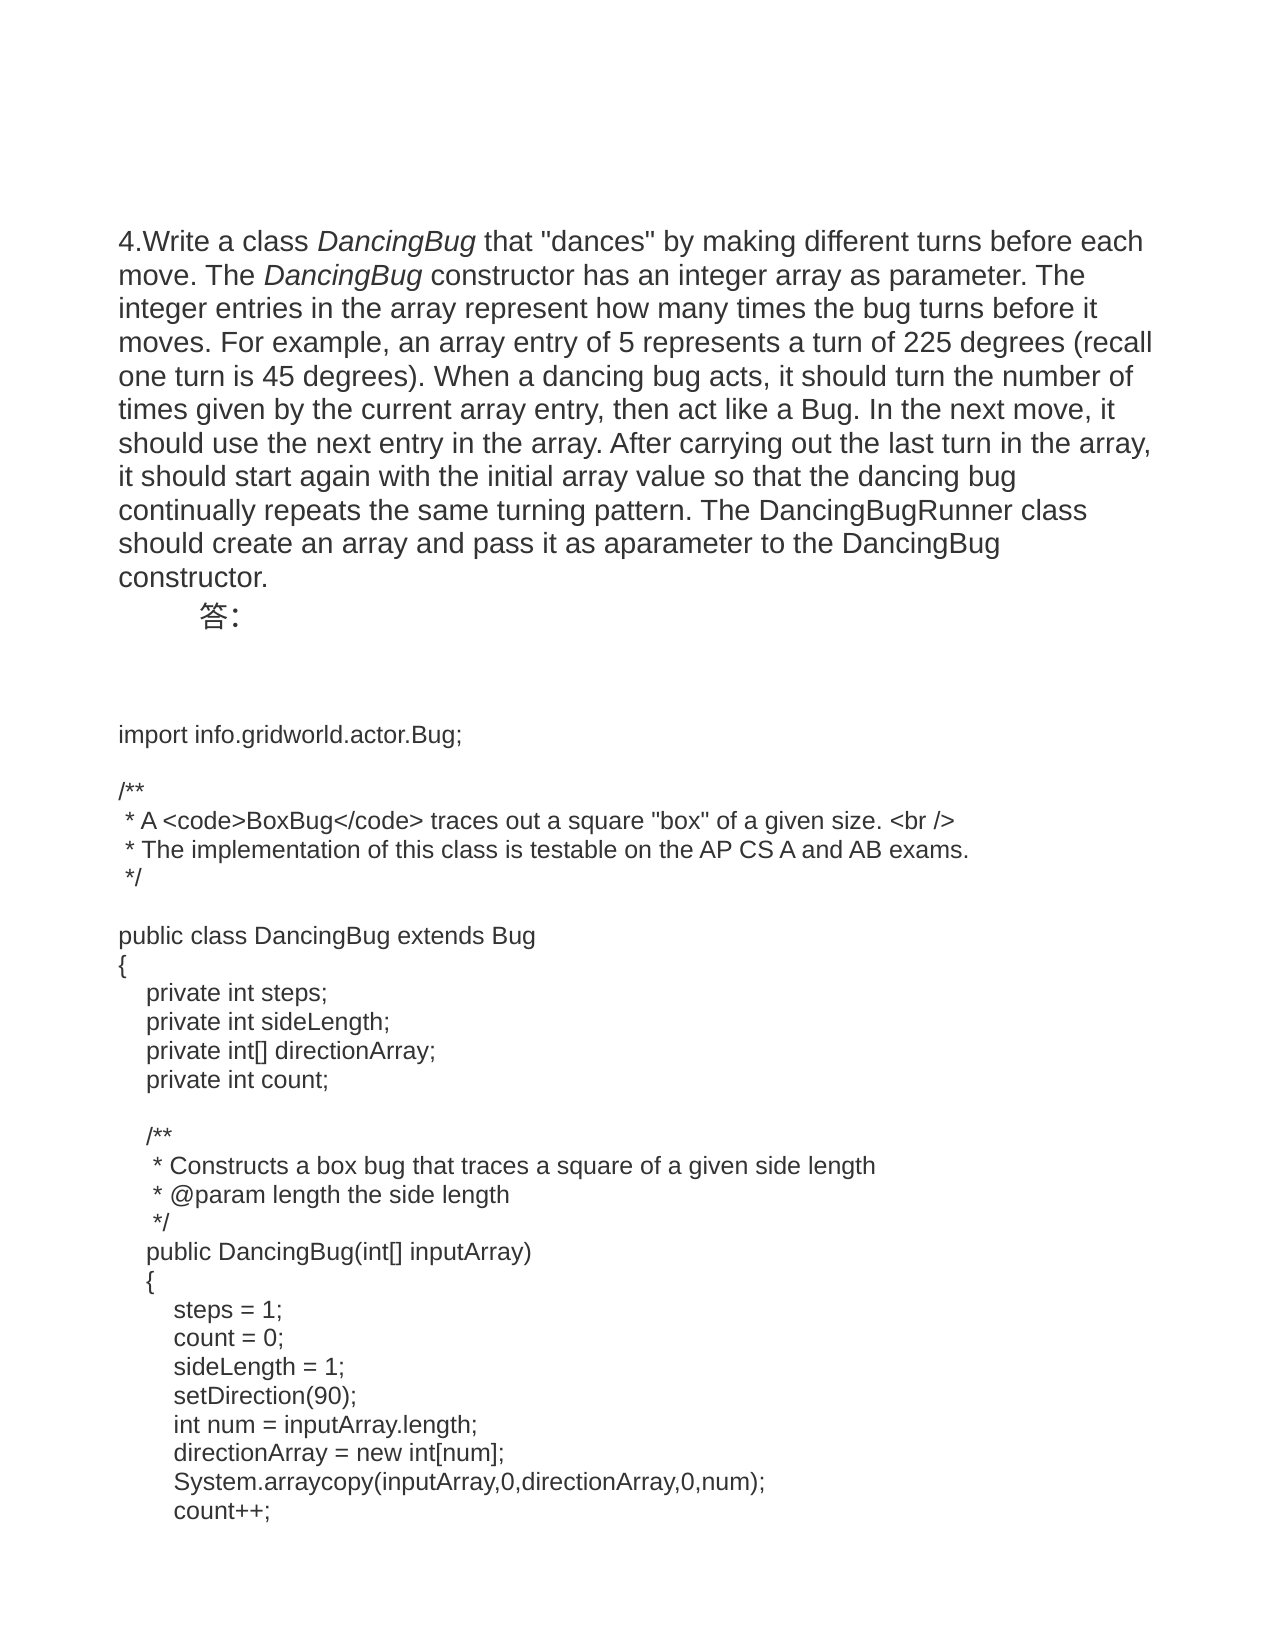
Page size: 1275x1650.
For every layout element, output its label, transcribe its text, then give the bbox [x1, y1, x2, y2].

text * A <code>BoxBug</code> traces out a square "box" of a given size. <br /> [118, 806, 1157, 835]
text private int sideLength; [118, 1007, 1157, 1036]
text private int count; [118, 1065, 1157, 1093]
text sideLength = 1; [118, 1352, 1157, 1381]
text /** [118, 1122, 1157, 1151]
text /** [118, 777, 1157, 806]
text private int[] directionArray; [118, 1036, 1157, 1065]
text */ [118, 1208, 1157, 1237]
text System.arraycopy(inputArray,0,directionArray,0,num); [118, 1467, 1157, 1496]
text public class DancingBug extends Bug [118, 921, 1157, 950]
text */ [118, 863, 1157, 892]
text { [118, 1266, 1157, 1295]
text 4.Write a class DancingBug that "dances" by making different turns before each move. The DancingBug constructor has an integer array as parameter. The integer entries in the array represent how many times the bug turns before it moves. For example, an array entry of 5 represents a turn of 225 degrees (recall one turn is 45 degrees). When a dancing bug acts, it should turn the number of times given by the current array entry, then act like a Bug. In the next move, it should use the next entry in the array. After carrying out the last turn in the array, it should start again with the initial array value so that the dancing bug continually repeats the same turning pattern. The DancingBugRunner class should create an array and pass it as aparameter to the DancingBug constructor. 答： [118, 224, 1157, 636]
text * The implementation of this class is testable on the AP CS A and AB exams. [118, 835, 1157, 863]
text import info.gridworld.actor.Bug; [118, 720, 1157, 748]
text count = 0; [118, 1323, 1157, 1352]
text * Constructs a box bug that traces a square of a given side length [118, 1151, 1157, 1180]
text * @param length the side length [118, 1180, 1157, 1208]
text directionArray = new int[num]; [118, 1438, 1157, 1467]
text { [118, 950, 1157, 978]
text public DancingBug(int[] inputArray) [118, 1237, 1157, 1266]
text private int steps; [118, 978, 1157, 1007]
text count++; [118, 1496, 1157, 1525]
text setDirection(90); [118, 1381, 1157, 1410]
text steps = 1; [118, 1295, 1157, 1323]
text int num = inputArray.length; [118, 1410, 1157, 1438]
